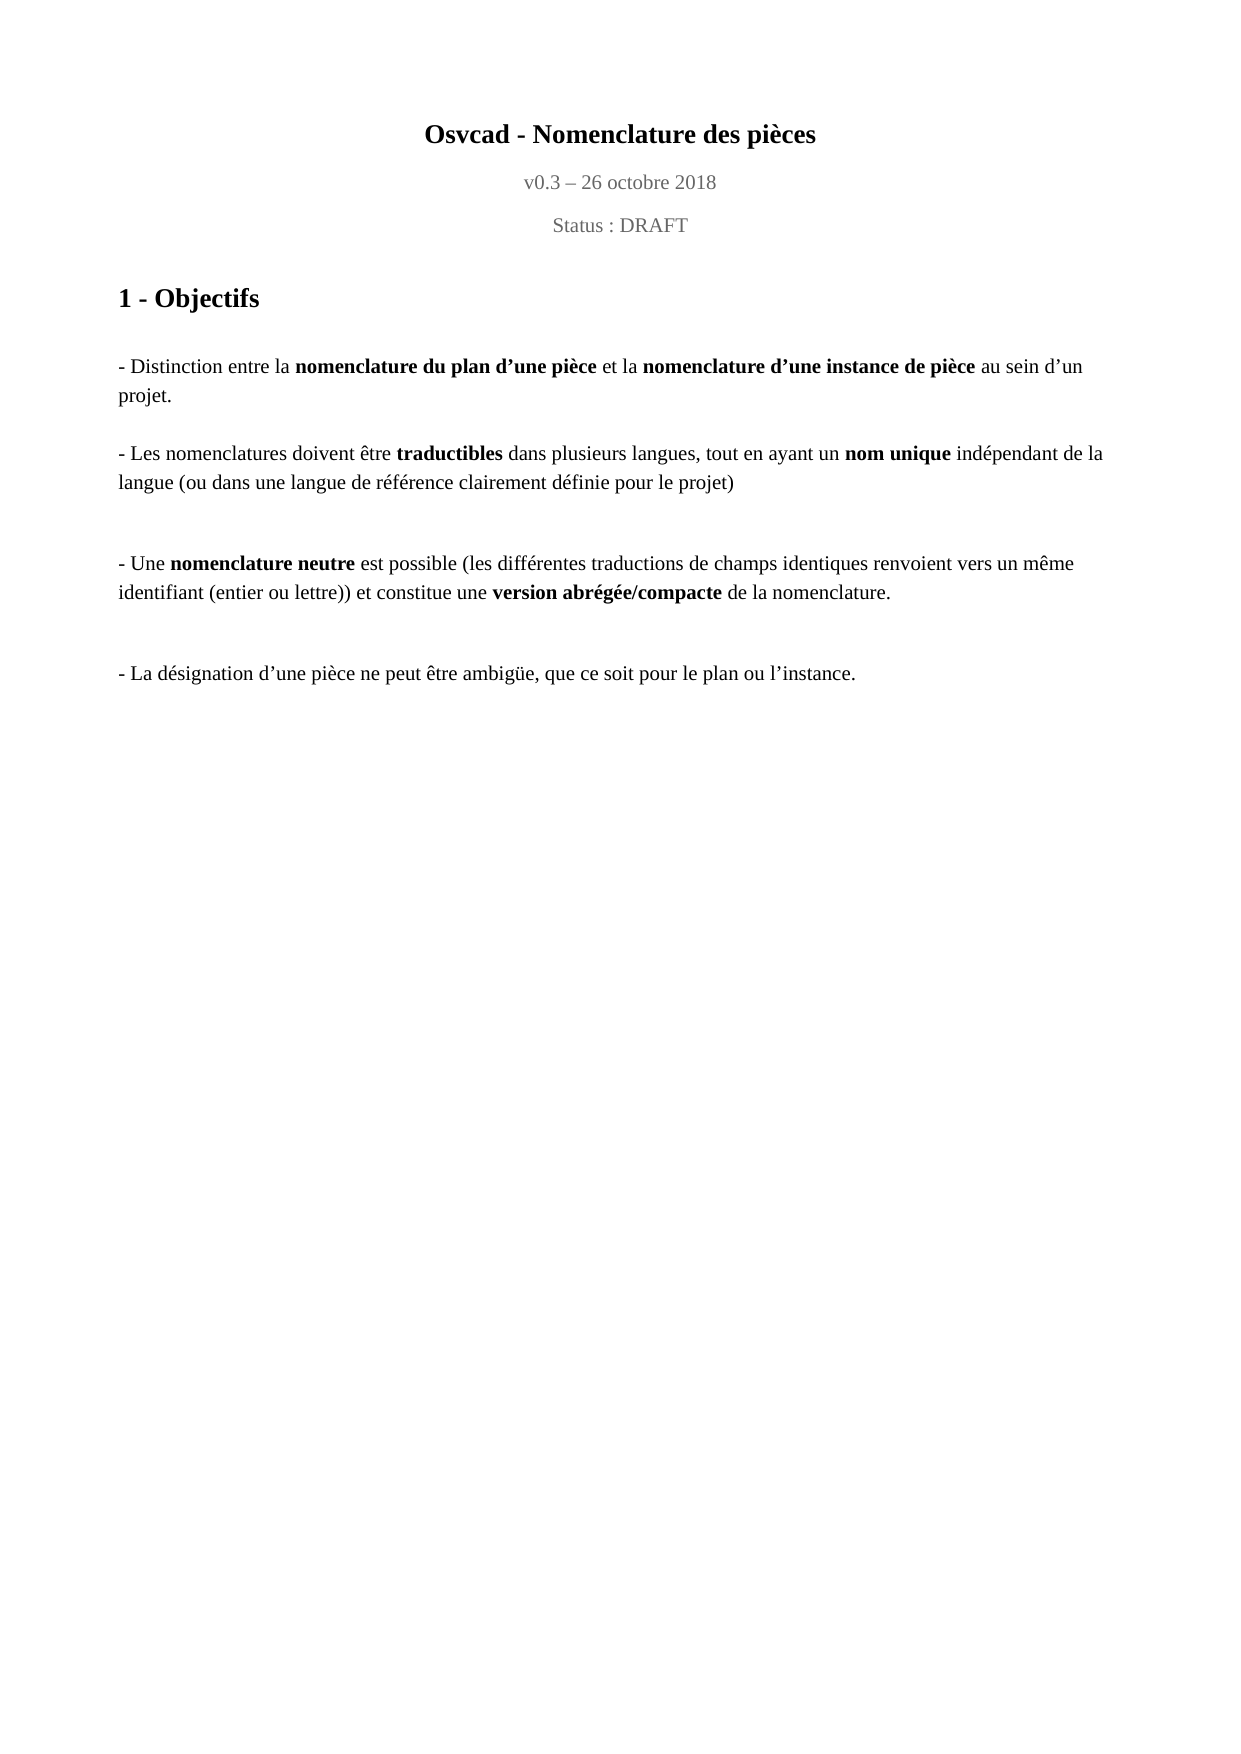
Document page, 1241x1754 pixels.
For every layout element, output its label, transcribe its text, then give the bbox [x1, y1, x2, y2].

text Status : DRAFT [118, 213, 1122, 237]
text - Les nomenclatures doivent être traductibles dans plusieurs langues, tout en ayant un nom unique indépendant de la langue (ou dans une langue de référence clairement définie pour le projet) [118, 441, 1122, 494]
text - Une nomenclature neutre est possible (les différentes traductions de champs identiques renvoient vers un même identifiant (entier ou lettre)) et constitue une version abrégée/compacte de la nomenclature. [118, 551, 1122, 604]
text - Distinction entre la nomenclature du plan d’une pièce et la nomenclature d’une instance de pièce au sein d’un projet. [118, 354, 1122, 407]
text v0.3 – 26 octobre 2018 [118, 170, 1122, 194]
text Osvcad - Nomenclature des pièces [118, 118, 1122, 149]
subtitle 1 - Objectifs [118, 282, 1122, 313]
text - La désignation d’une pièce ne peut être ambigüe, que ce soit pour le plan ou l’instance. [118, 661, 1122, 685]
